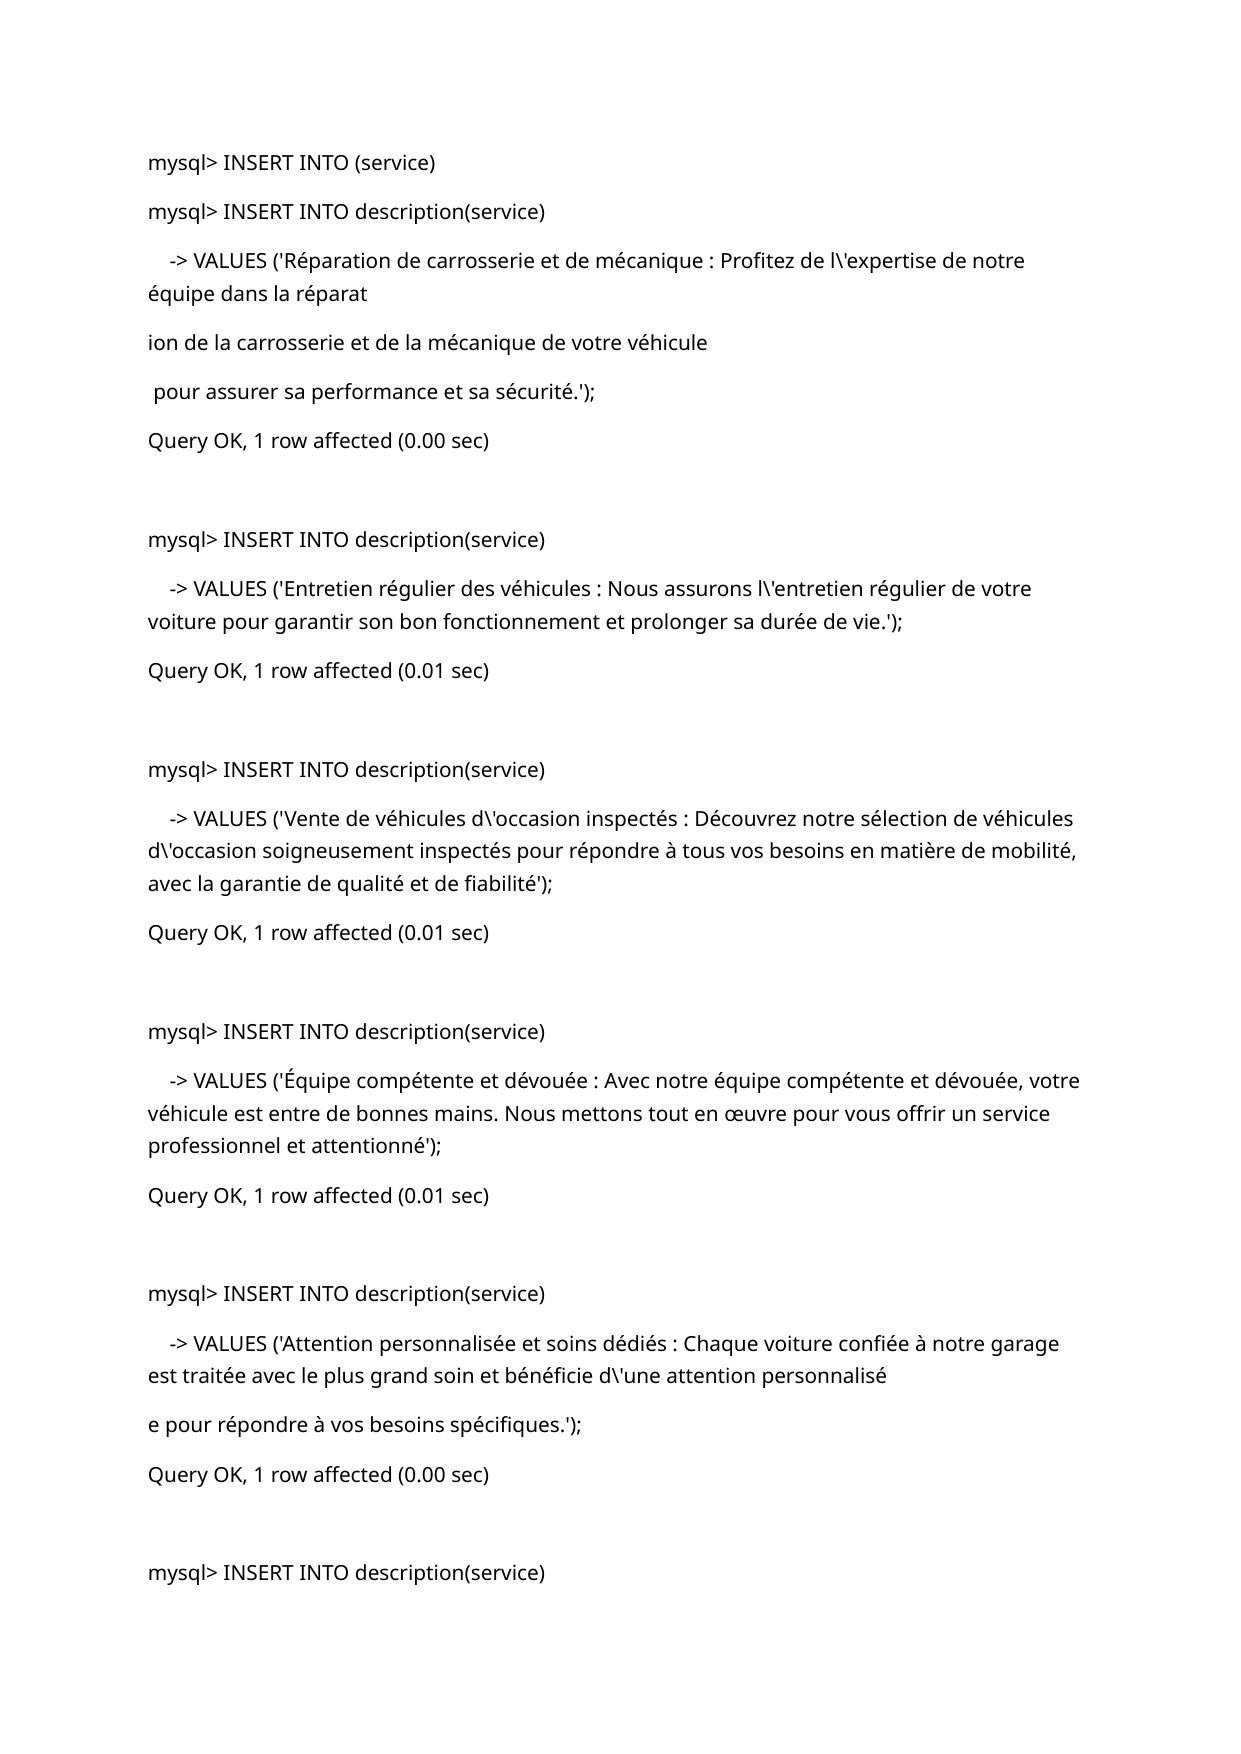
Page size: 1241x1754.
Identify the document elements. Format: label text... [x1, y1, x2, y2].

text mysql> INSERT INTO description(service) [148, 1279, 1093, 1308]
text Query OK, 1 row affected (0.01 sec) [148, 656, 1093, 685]
text -> VALUES ('Entretien régulier des véhicules : Nous assurons l\'entretien régulier de votre voiture pour garantir son bon fonctionnement et prolonger sa durée de vie.'); [148, 574, 1093, 635]
text -> VALUES ('Équipe compétente et dévouée : Avec notre équipe compétente et dévouée, votre véhicule est entre de bonnes mains. Nous mettons tout en œuvre pour vous offrir un service professionnel et attentionné'); [148, 1066, 1093, 1160]
text Query OK, 1 row affected (0.00 sec) [148, 427, 1093, 455]
text Query OK, 1 row affected (0.01 sec) [148, 1181, 1093, 1209]
text ion de la carrosserie et de la mécanique de votre véhicule [148, 328, 1093, 356]
text mysql> INSERT INTO description(service) [148, 525, 1093, 553]
text mysql> INSERT INTO (service) [148, 148, 1093, 176]
text mysql> INSERT INTO description(service) [148, 1017, 1093, 1046]
text Query OK, 1 row affected (0.01 sec) [148, 918, 1093, 947]
text mysql> INSERT INTO description(service) [148, 197, 1093, 225]
text -> VALUES ('Attention personnalisée et soins dédiés : Chaque voiture confiée à notre garage est traitée avec le plus grand soin et bénéficie d\'une attention personnalisé [148, 1329, 1093, 1390]
text mysql> INSERT INTO description(service) [148, 1558, 1093, 1587]
text -> VALUES ('Vente de véhicules d\'occasion inspectés : Découvrez notre sélection de véhicules d\'occasion soigneusement inspectés pour répondre à tous vos besoins en matière de mobilité, avec la garantie de qualité et de fiabilité'); [148, 804, 1093, 898]
text e pour répondre à vos besoins spécifiques.'); [148, 1411, 1093, 1439]
text pour assurer sa performance et sa sécurité.'); [148, 377, 1093, 406]
text -> VALUES ('Réparation de carrosserie et de mécanique : Profitez de l\'expertise de notre équipe dans la réparat [148, 246, 1093, 307]
text Query OK, 1 row affected (0.00 sec) [148, 1460, 1093, 1488]
text mysql> INSERT INTO description(service) [148, 755, 1093, 783]
